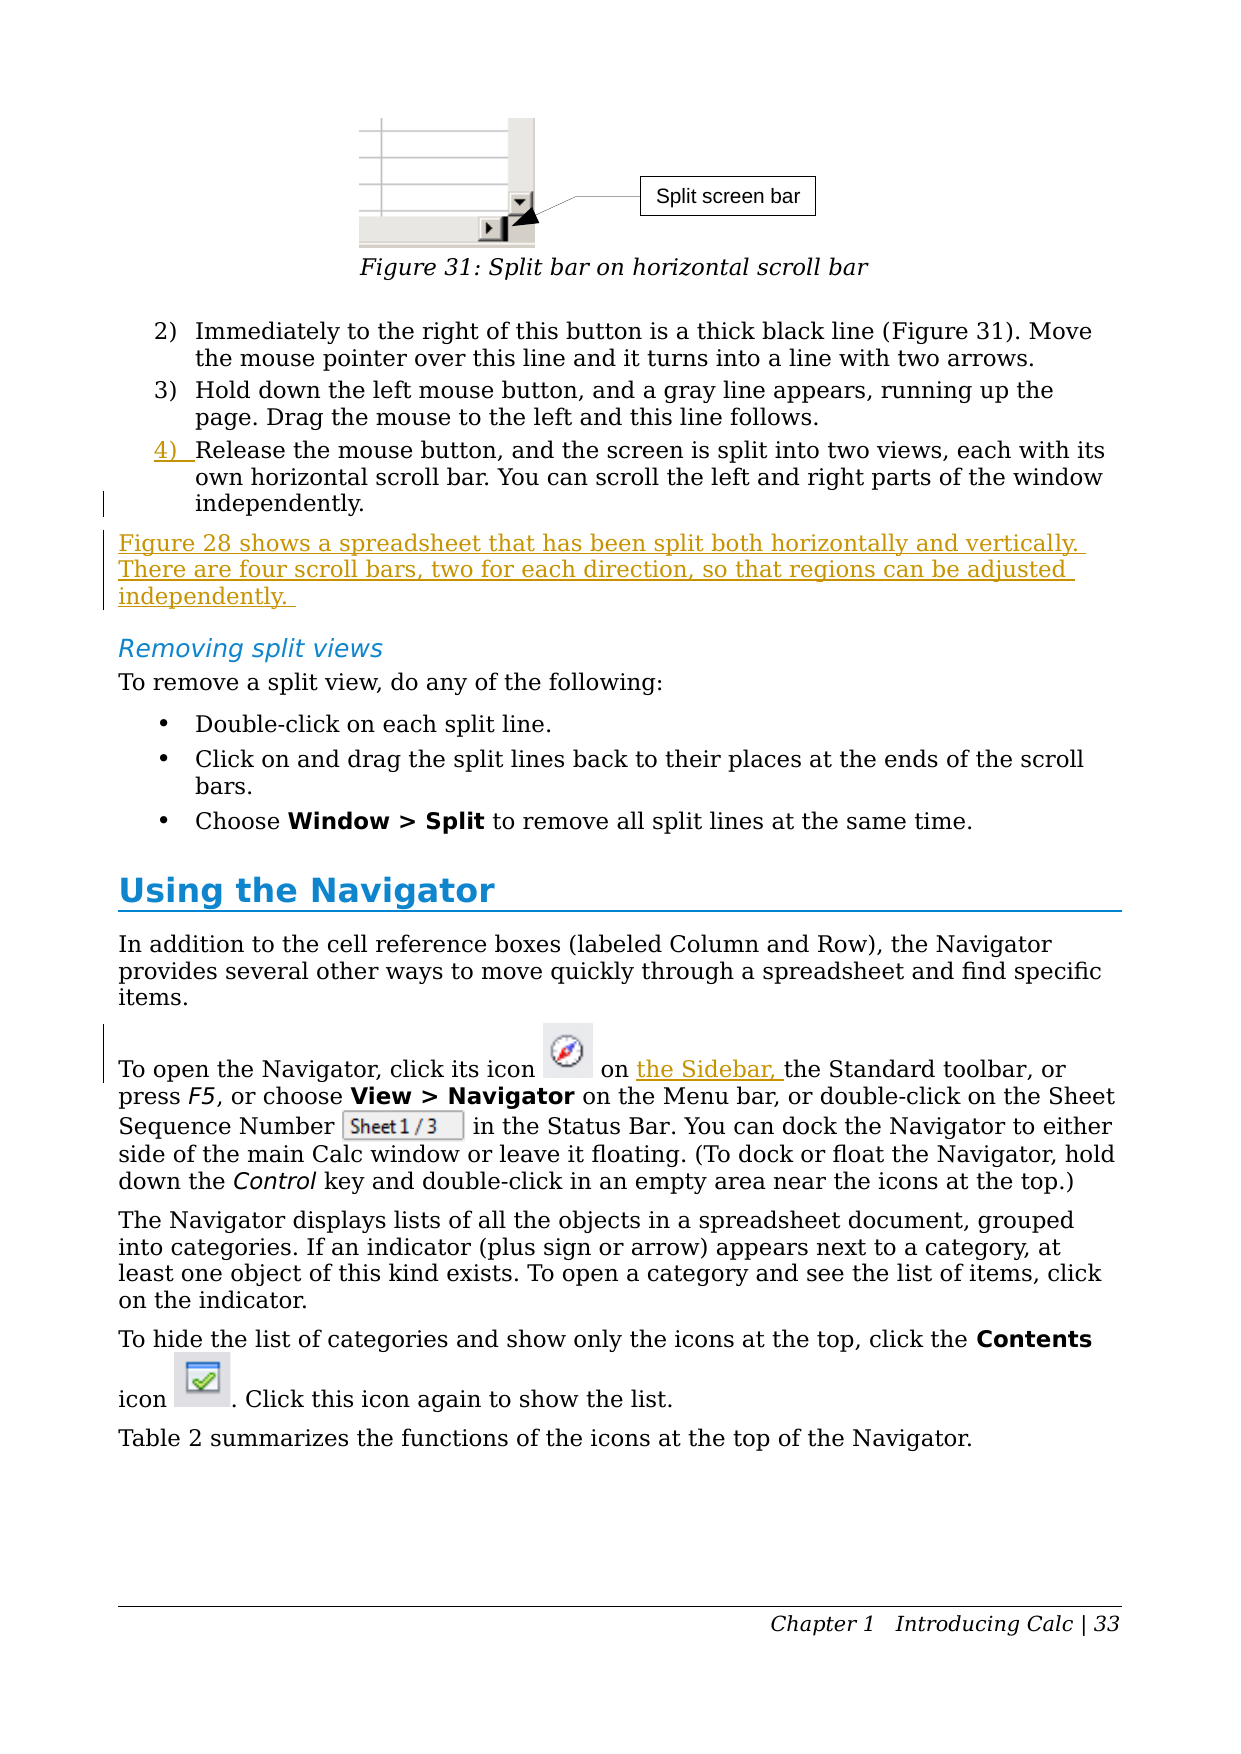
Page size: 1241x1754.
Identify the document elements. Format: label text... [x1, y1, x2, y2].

text In addition to the cell reference boxes (labeled Column and Row), the Navigator provides several other ways to move quickly through a spreadsheet and find specific items. [118, 931, 1122, 1011]
list Release the mouse button, and the screen is split into two views, each with its own horizontal scroll bar. You can scroll the left and right parts of the window independently. [177, 437, 1122, 517]
list Click on and drag the split lines back to their places at the ends of the scroll bars. [156, 744, 1122, 800]
list Immediately to the right of this button is a thick black line (Figure 31). Move the mouse pointer over this line and it turns into a line with two arrows. [177, 318, 1122, 371]
picture [543, 1023, 593, 1078]
text The Navigator displays lists of all the objects in a spreadsheet document, grouped into categories. If an indicator (plus sign or arrow) appears next to a category, at least one object of this kind exists. To open a category and see the list of items, click on the indicator. [118, 1207, 1122, 1314]
picture [174, 1352, 231, 1407]
text Table 2 summarizes the functions of the icons at the top of the Navigator. [118, 1425, 1122, 1452]
subtitle Removing split views [118, 634, 1122, 663]
text Figure 31: Split bar on horizontal scroll bar [360, 254, 881, 281]
text Figure 28 shows a spreadsheet that has been split both horizontally and vertically. There are four scroll bars, two for each direction, so that regions can be adjusted independently. [118, 530, 1122, 610]
text To remove a split view, do any of the following: [118, 669, 1122, 696]
list Hold down the left mouse button, and a gray line appears, running up the page. Drag the mouse to the left and this line follows. [177, 378, 1122, 431]
list Choose Window > Split to remove all split lines at the same time. [156, 806, 1122, 835]
text To hide the list of categories and show only the icons at the top, click the Contents icon . Click this icon again to show the list. [118, 1326, 1122, 1412]
picture [359, 118, 535, 248]
text To open the Navigator, click its icon on the Sidebar, the Standard toolbar, or press F5, or choose View > Navigator on the Menu bar, or double-click on the Sheet Sequence Number in the Status Bar. You can dock the Navigator to either side of the main Calc window or leave it floating. (To dock or float the Navigator, hold down the Control key and double-click in an empty area near the icons at the top.) [118, 1024, 1122, 1194]
picture [341, 1110, 466, 1142]
list Double-click on each split line. [156, 709, 1122, 738]
subtitle Using the Navigator [118, 871, 1122, 910]
